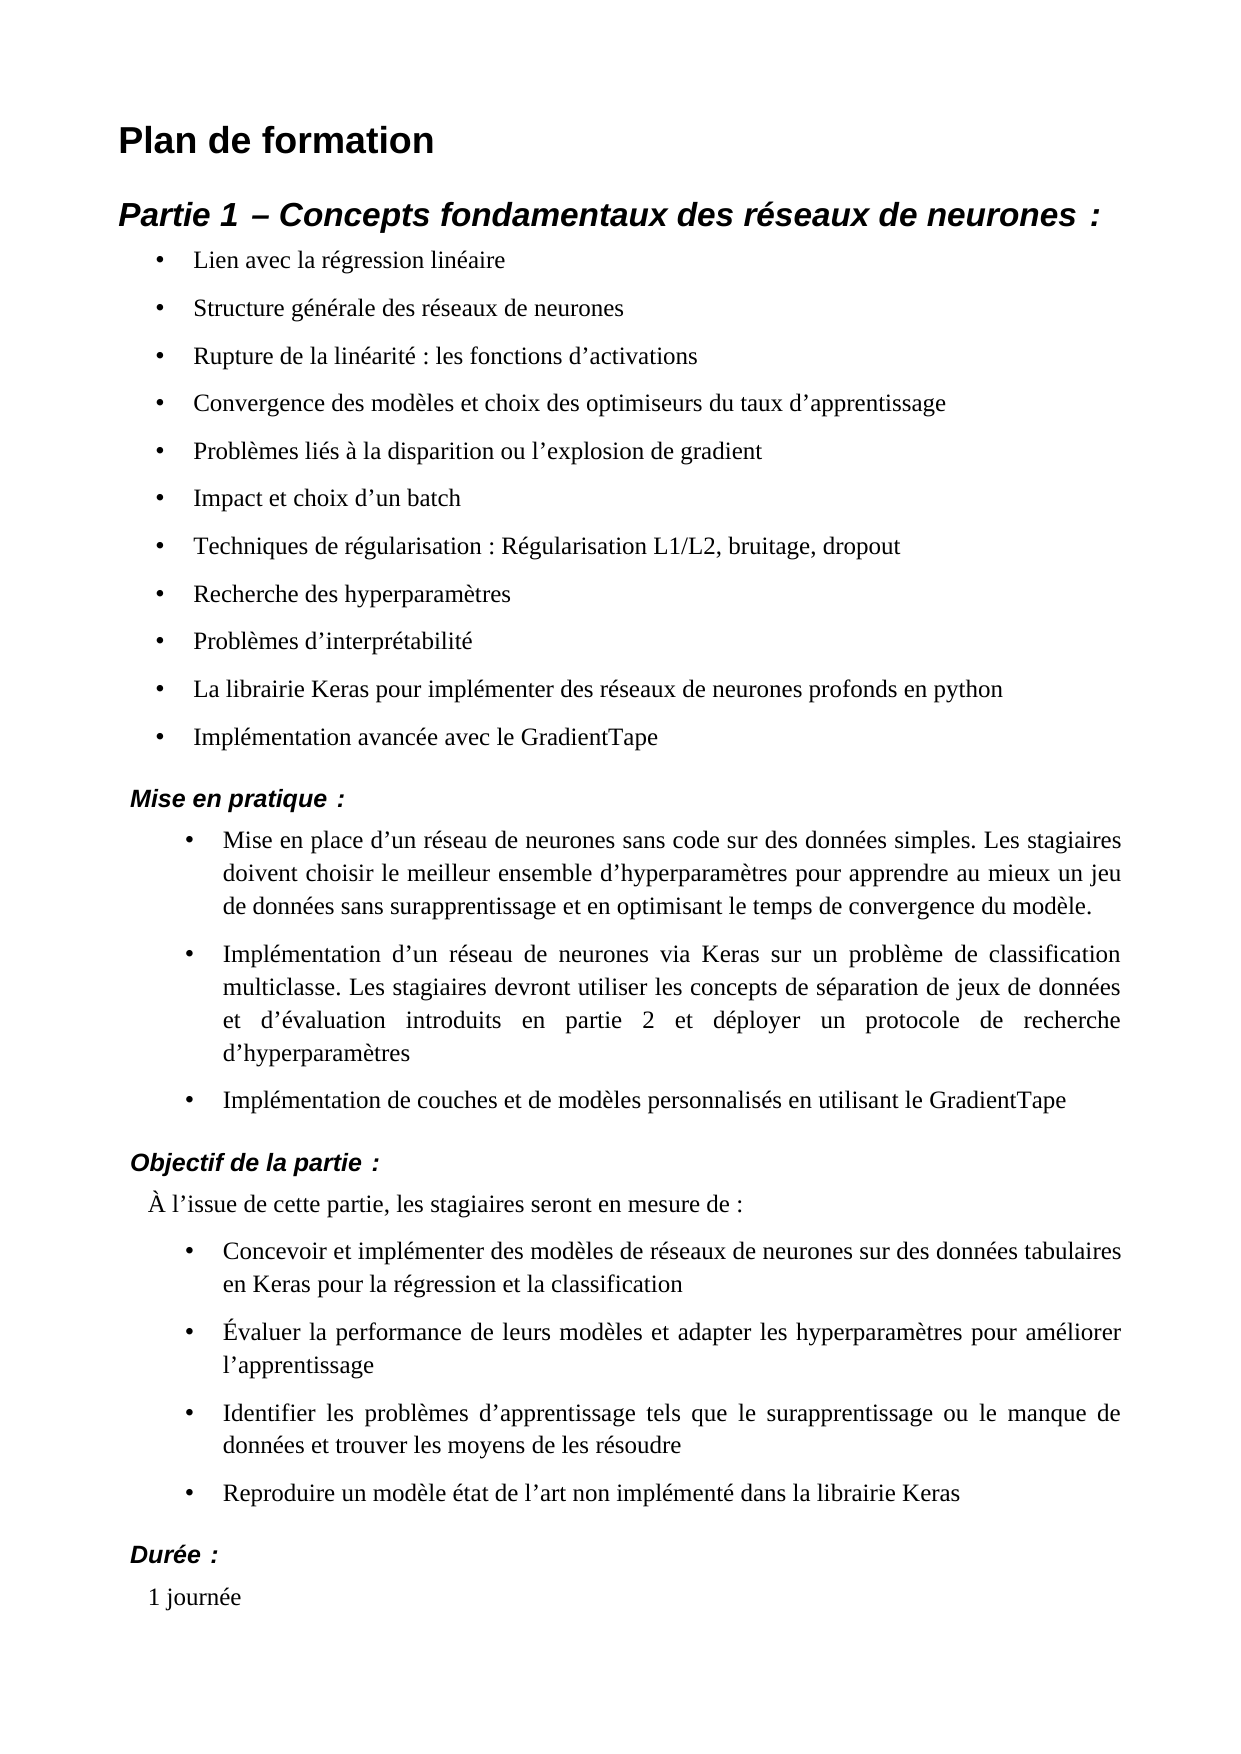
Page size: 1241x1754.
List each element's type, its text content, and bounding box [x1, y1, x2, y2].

subtitle Plan de formation [118, 118, 1122, 161]
list Implémentation avancée avec le GradientTape [156, 722, 1122, 750]
list Mise en place d’un réseau de neurones sans code sur des données simples. Les stagiaires doivent choisir le meilleur ensemble d’hyperparamètres pour apprendre au mieux un jeu de données sans surapprentissage et en optimisant le temps de convergence du modèle. [185, 825, 1122, 920]
list Problèmes liés à la disparition ou l’explosion de gradient [156, 436, 1122, 465]
list Implémentation de couches et de modèles personnalisés en utilisant le GradientTape [185, 1085, 1122, 1114]
list Recherche des hyperparamètres [156, 579, 1122, 607]
subtitle Durée : [130, 1540, 1110, 1569]
list Techniques de régularisation : Régularisation L1/L2, bruitage, dropout [156, 531, 1122, 560]
subtitle Mise en pratique : [130, 784, 1110, 812]
list Convergence des modèles et choix des optimiseurs du taux d’apprentissage [156, 388, 1122, 417]
list Impact et choix d’un batch [156, 483, 1122, 512]
list Reproduire un modèle état de l’art non implémenté dans la librairie Keras [185, 1478, 1122, 1507]
subtitle Partie 1 – Concepts fondamentaux des réseaux de neurones : [118, 194, 1122, 233]
list Évaluer la performance de leurs modèles et adapter les hyperparamètres pour améliorer l’apprentissage [185, 1317, 1122, 1379]
list Rupture de la linéarité : les fonctions d’activations [156, 341, 1122, 369]
list Concevoir et implémenter des modèles de réseaux de neurones sur des données tabulaires en Keras pour la régression et la classification [185, 1236, 1122, 1298]
list Structure générale des réseaux de neurones [156, 293, 1122, 322]
list Identifier les problèmes d’apprentissage tels que le surapprentissage ou le manque de données et trouver les moyens de les résoudre [185, 1398, 1122, 1459]
list Problèmes d’interprétabilité [156, 626, 1122, 655]
list Lien avec la régression linéaire [156, 246, 1122, 274]
list La librairie Keras pour implémenter des réseaux de neurones profonds en python [156, 674, 1122, 703]
text À l’issue de cette partie, les stagiaires seront en mesure de : [148, 1189, 1122, 1217]
subtitle Objectif de la partie : [130, 1147, 1110, 1176]
text 1 journée [148, 1582, 1122, 1610]
list Implémentation d’un réseau de neurones via Keras sur un problème de classification multiclasse. Les stagiaires devront utiliser les concepts de séparation de jeux de données et d’évaluation introduits en partie 2 et déployer un protocole de recherche d’hyperparamètres [185, 939, 1122, 1066]
